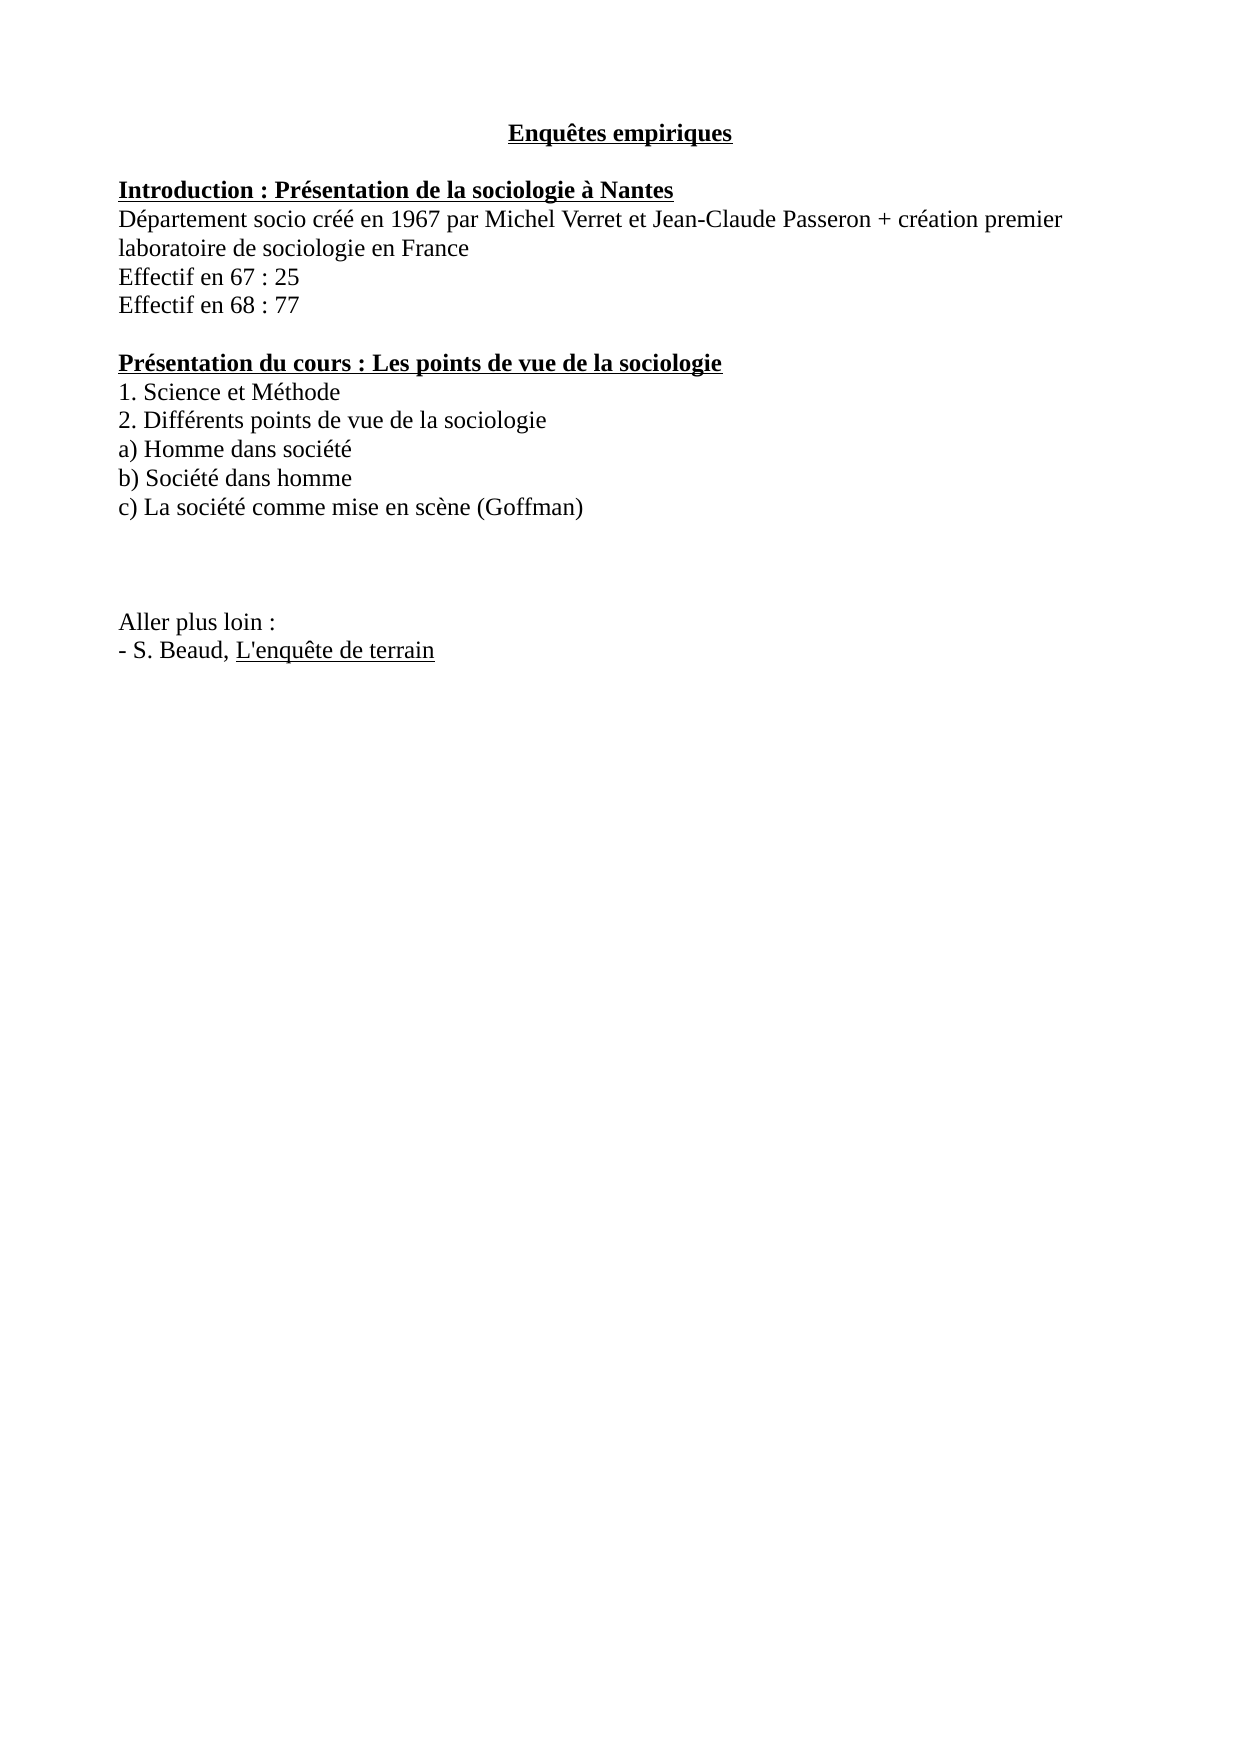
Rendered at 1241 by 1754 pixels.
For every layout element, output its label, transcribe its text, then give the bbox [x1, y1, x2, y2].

text Introduction : Présentation de la sociologie à Nantes [118, 176, 1122, 204]
text - S. Beaud, L'enquête de terrain [118, 636, 1122, 664]
text Département socio créé en 1967 par Michel Verret et Jean-Claude Passeron + création premier laboratoire de sociologie en France [118, 204, 1122, 262]
text a) Homme dans société [118, 434, 1122, 463]
text Enquêtes empiriques [118, 118, 1122, 147]
text c) La société comme mise en scène (Goffman) [118, 492, 1122, 521]
text 1. Science et Méthode [118, 377, 1122, 406]
text Effectif en 67 : 25 [118, 262, 1122, 291]
text Effectif en 68 : 77 [118, 291, 1122, 319]
text Aller plus loin : [118, 607, 1122, 636]
text Présentation du cours : Les points de vue de la sociologie [118, 348, 1122, 377]
text 2. Différents points de vue de la sociologie [118, 406, 1122, 434]
text b) Société dans homme [118, 463, 1122, 492]
